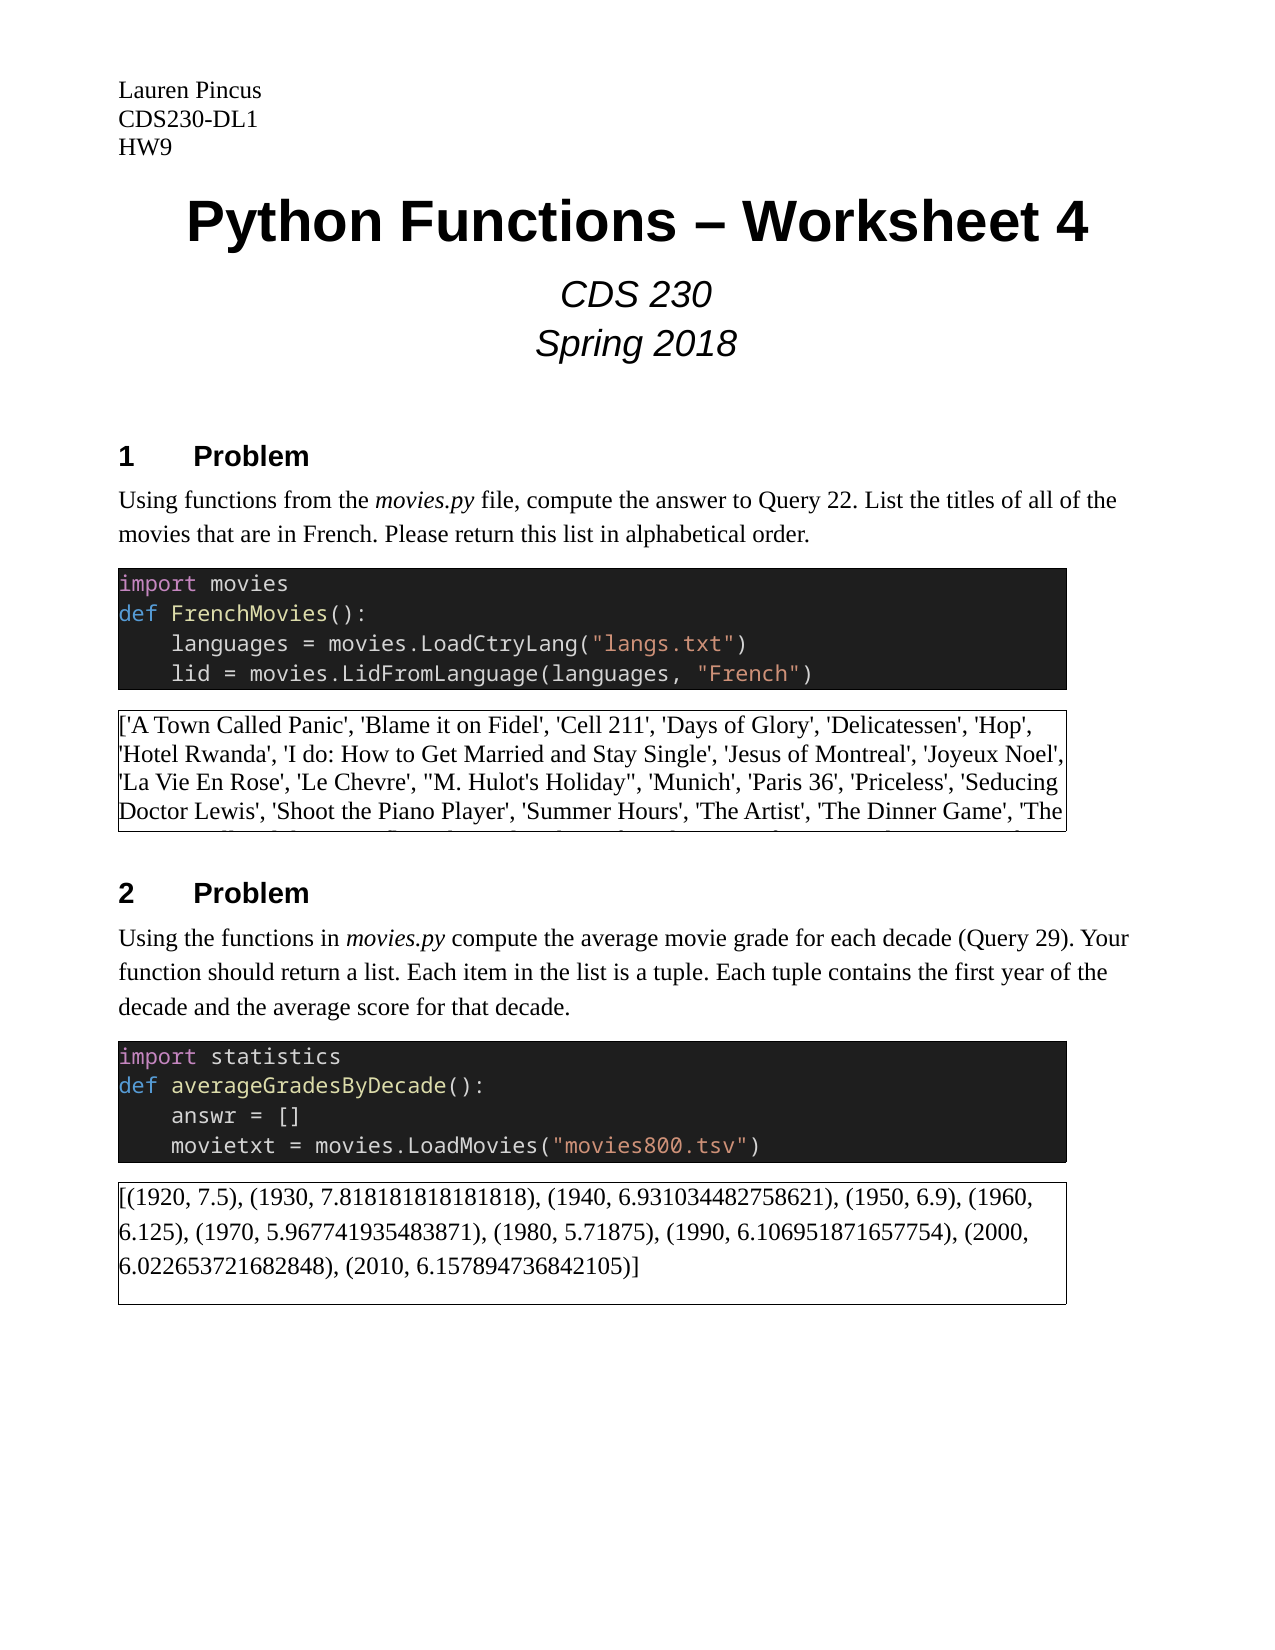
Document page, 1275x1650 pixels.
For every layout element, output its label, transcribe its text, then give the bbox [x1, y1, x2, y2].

subtitle Spring 2018 [118, 321, 1157, 364]
title Python Functions – Worksheet 4 [118, 186, 1157, 253]
text import statistics [119, 1042, 1066, 1071]
text [(1920, 7.5), (1930, 7.818181818181818), (1940, 6.931034482758621), (1950, 6.9), (1960, 6.125), (1970, 5.967741935483871), (1980, 5.71875), (1990, 6.106951871657754), (2000, 6.022653721682848), (2010, 6.157894736842105)] [119, 1183, 1066, 1280]
text movietxt = movies.LoadMovies("movies800.tsv") [119, 1130, 1066, 1160]
text Using the functions in movies.py compute the average movie grade for each decade (Query 29). Your function should return a list. Each item in the list is a tuple. Each tuple contains the first year of the decade and the average score for that decade. [118, 923, 1157, 1020]
subtitle CDS 230 [118, 272, 1157, 315]
text languages = movies.LoadCtryLang("langs.txt") [119, 628, 1066, 658]
text answr = [] [119, 1100, 1066, 1130]
text def FrenchMovies(): [119, 598, 1066, 628]
text Using functions from the movies.py file, compute the answer to Query 22. List the titles of all of the movies that are in French. Please return this list in alphabetical order. [118, 485, 1157, 548]
subtitle Problem [118, 877, 1157, 910]
text ['A Town Called Panic', 'Blame it on Fidel', 'Cell 211', 'Days of Glory', 'Delicatessen', 'Hop', 'Hotel Rwanda', 'I do: How to Get Married and Stay Single', 'Jesus of Montreal', 'Joyeux Noel', 'La Vie En Rose', 'Le Chevre', "M. Hulot's Holiday", 'Munich', 'Paris 36', 'Priceless', 'Seducing Doctor Lewis', 'Shoot the Piano Player', 'Summer Hours', 'The Artist', 'The Dinner Game', 'The Diving Bell and the Butterfly', 'The Girl in the Cafe', 'The King of Hearts', 'The Passion of Joan of Arc', 'The Triplets of Belleville', 'The Women on the Sixth Floor', 'Under the Bombs'] [119, 711, 1066, 831]
subtitle Problem [118, 439, 1157, 472]
text import movies [119, 569, 1066, 598]
text lid = movies.LidFromLanguage(languages, "French") [119, 658, 1066, 687]
text def averageGradesByDecade(): [119, 1071, 1066, 1100]
